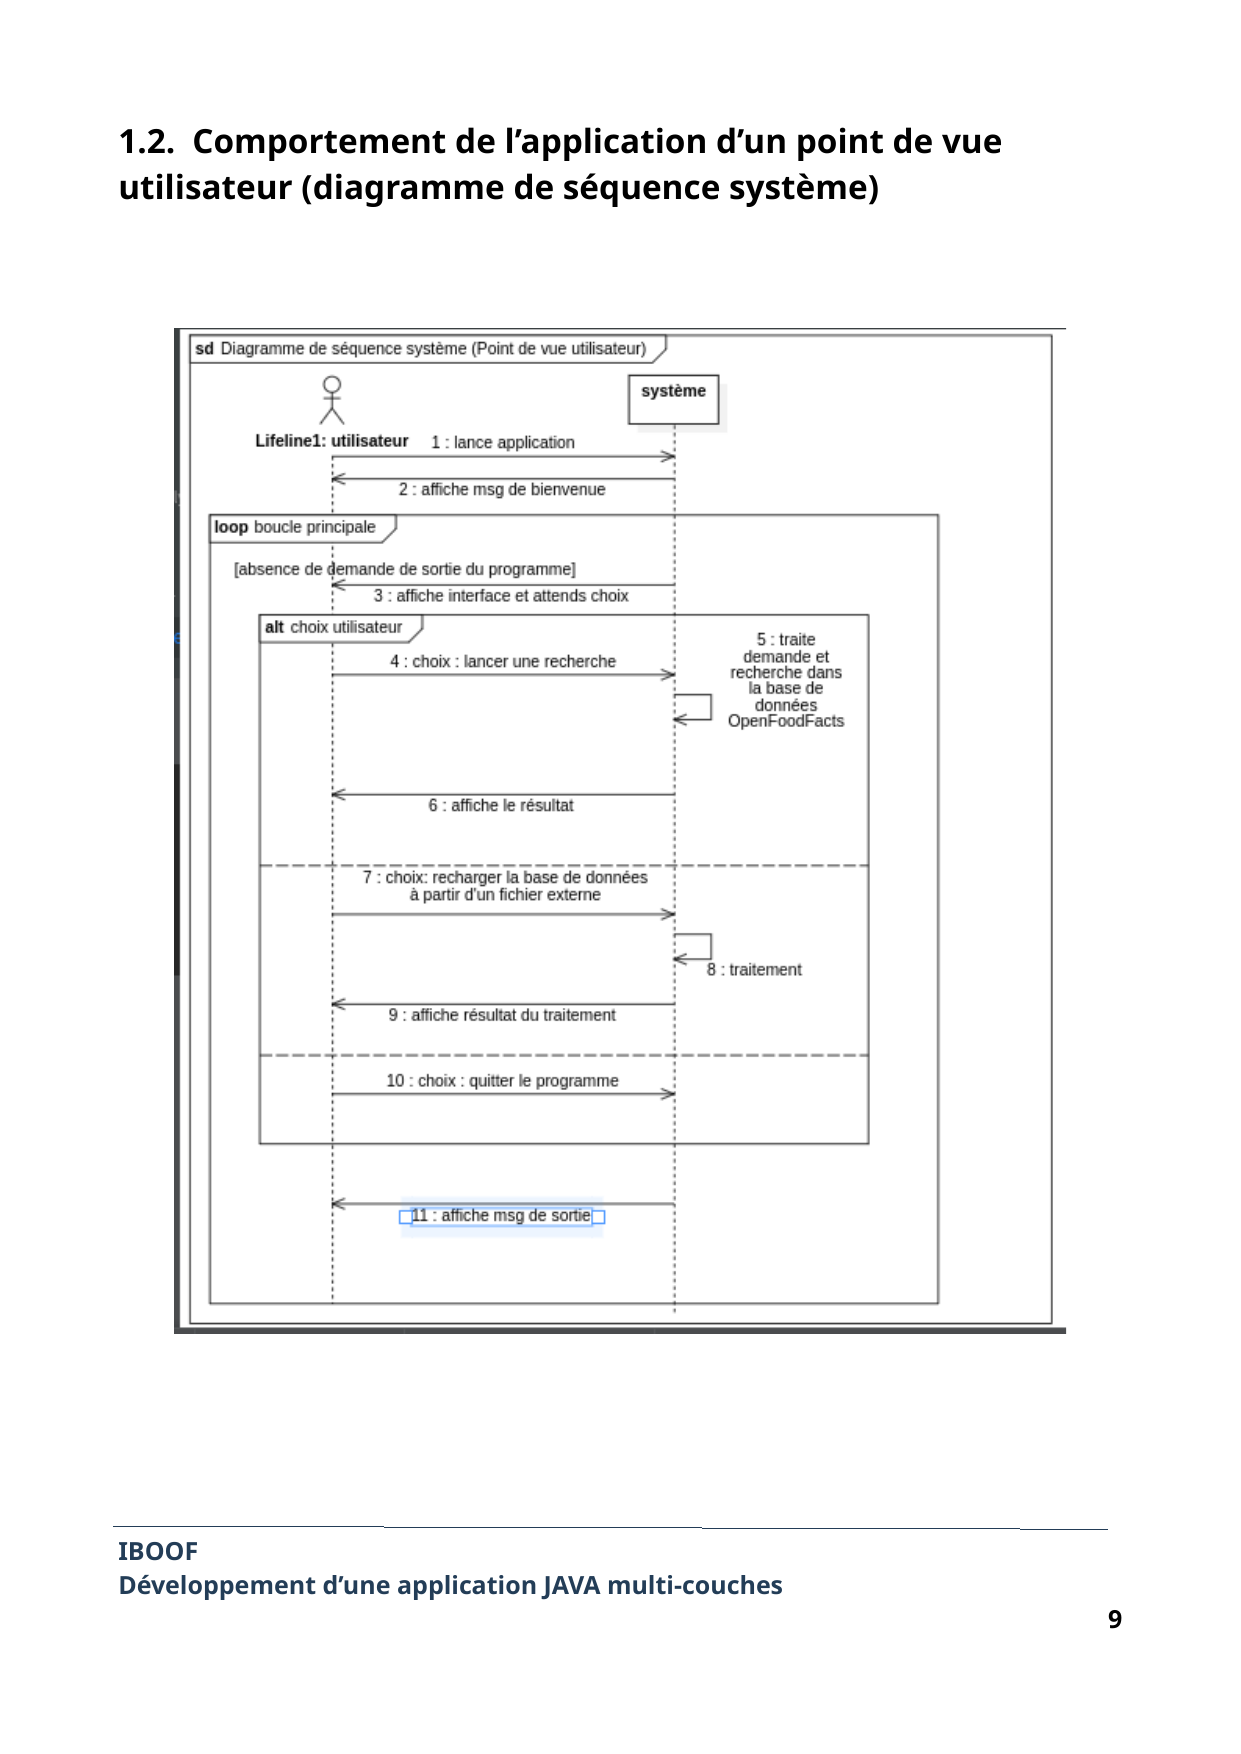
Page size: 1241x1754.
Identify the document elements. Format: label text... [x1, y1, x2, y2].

picture [174, 328, 1067, 1334]
subtitle Comportement de l’application d’un point de vue utilisateur (diagramme de séquence système) [118, 118, 1122, 209]
